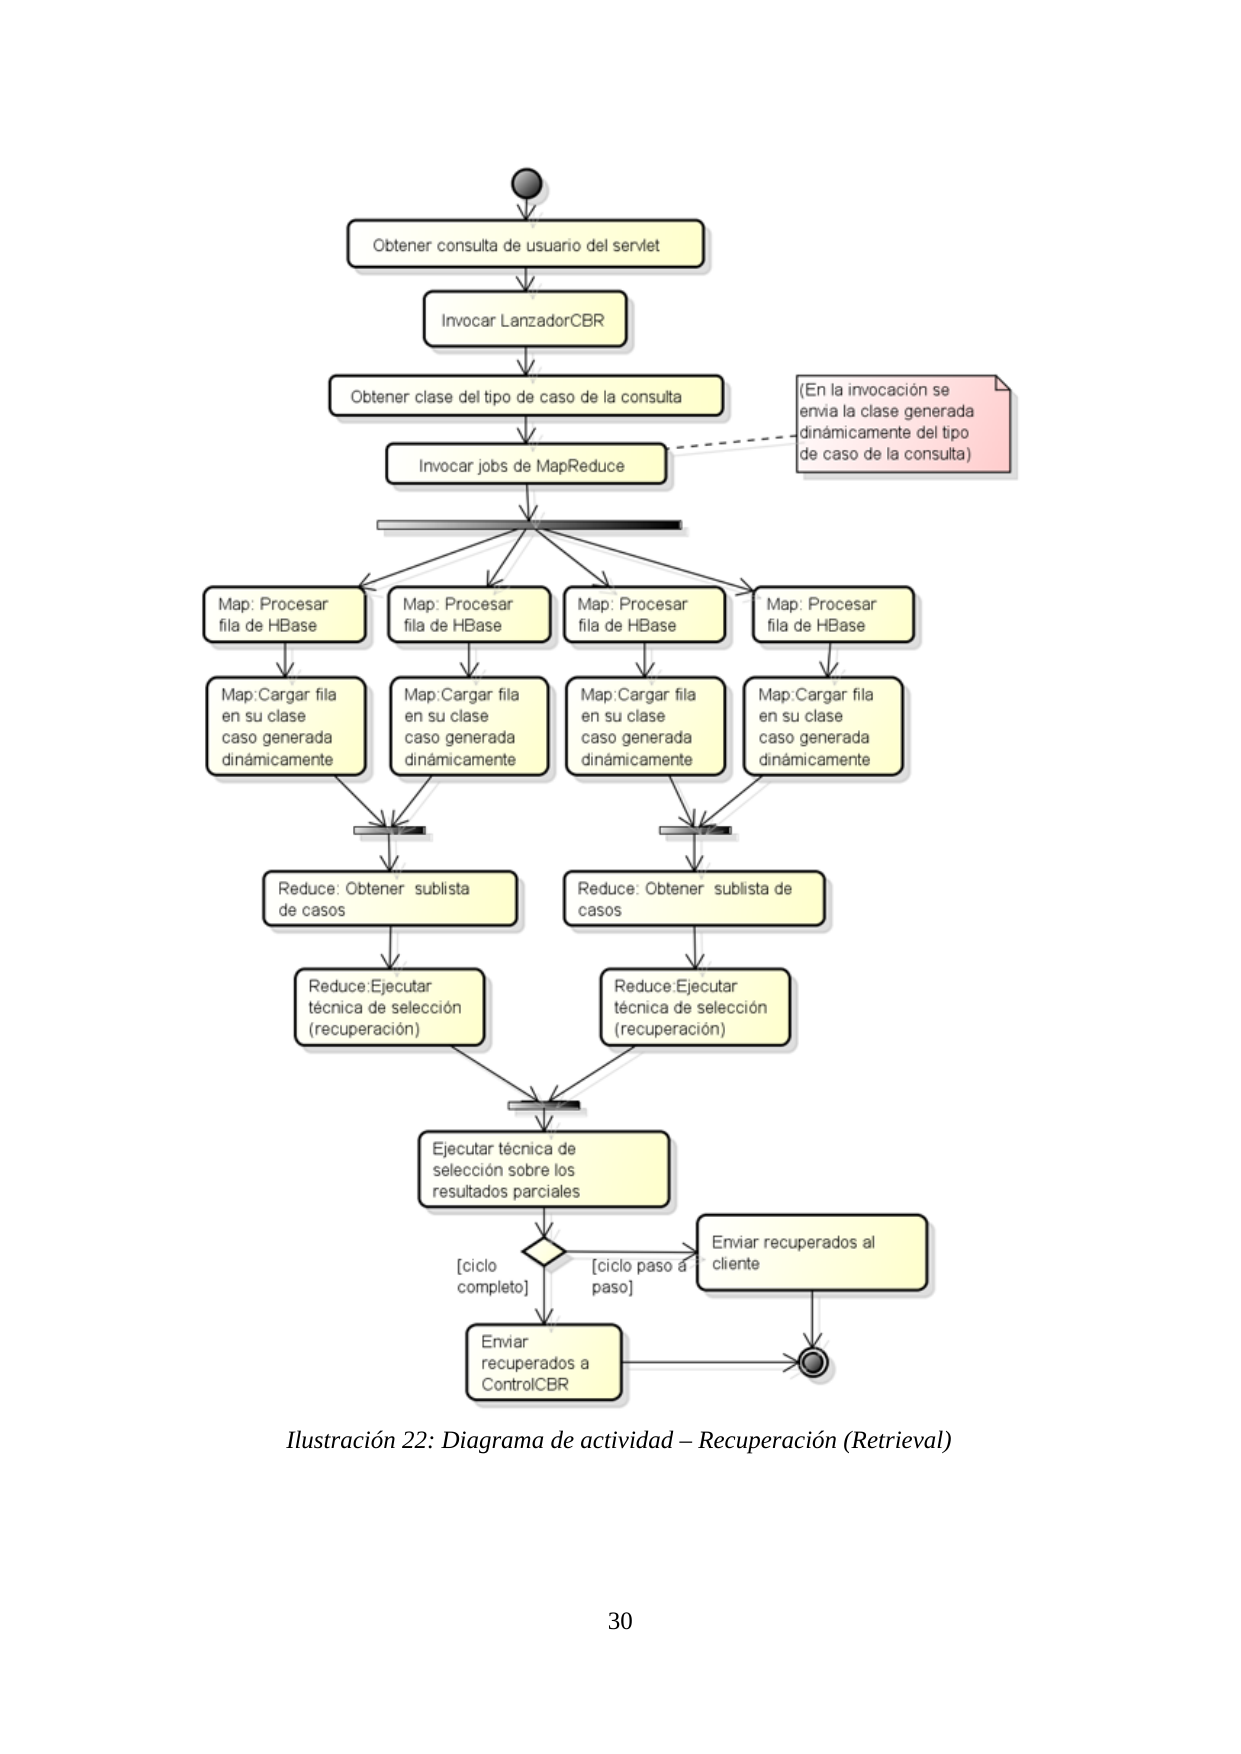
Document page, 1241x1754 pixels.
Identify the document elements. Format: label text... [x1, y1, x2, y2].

picture [162, 160, 1079, 1426]
text Ilustración 22: Diagrama de actividad – Recuperación (Retrieval) [162, 1426, 1078, 1454]
